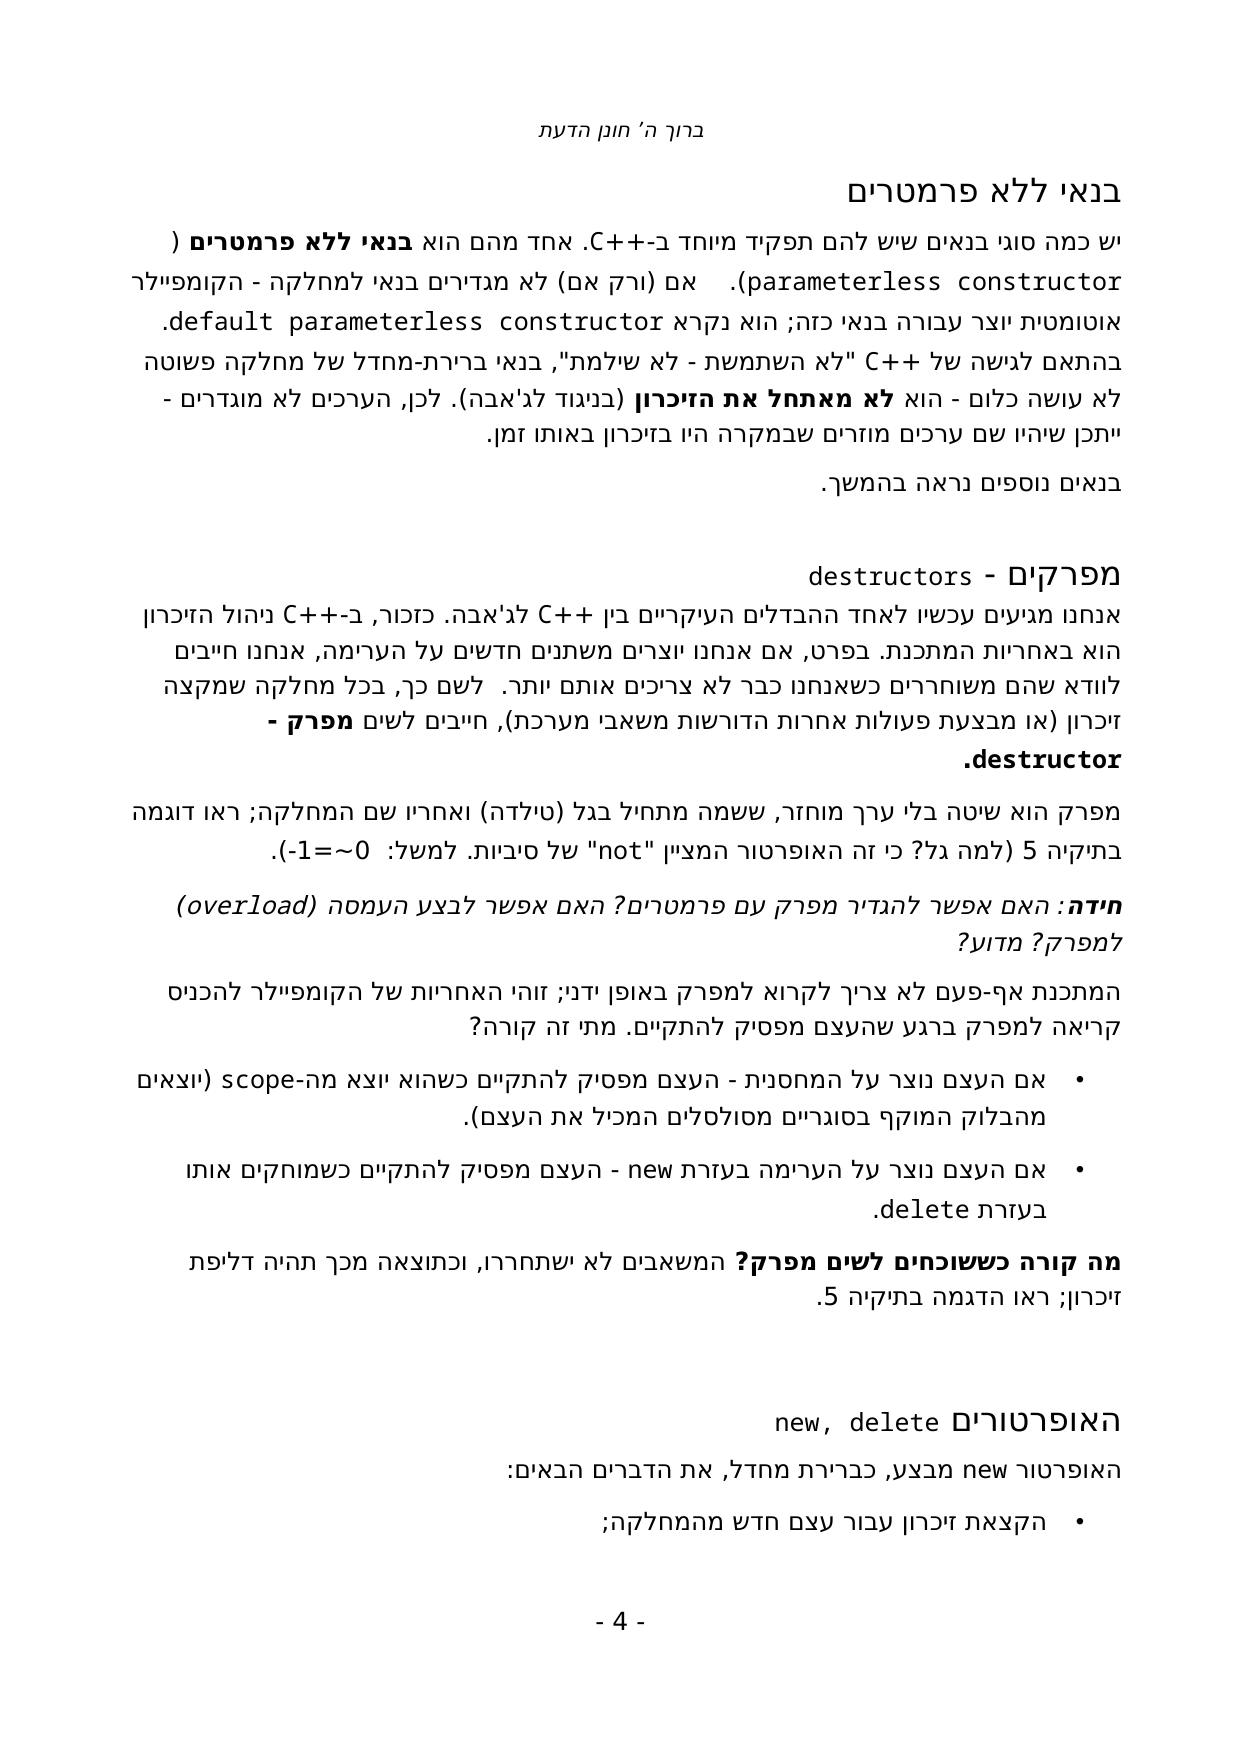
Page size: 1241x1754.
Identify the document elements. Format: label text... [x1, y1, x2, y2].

text האופרטור new מבצע, כברירת מחדל, את הדברים הבאים: [118, 1452, 1122, 1486]
text מה קורה כששוכחים לשים מפרק? המשאבים לא ישתחררו, וכתוצאה מכך תהיה דליפת זיכרון; ראו הדגמה בתיקיה 5. [118, 1247, 1122, 1311]
list אם העצם נוצר על הערימה בעזרת new - העצם מפסיק להתקיים כשמוחקים אותו בעזרת delete. [118, 1151, 1084, 1225]
text מפרק הוא שיטה בלי ערך מוחזר, ששמה מתחיל בגל (טילדה) ואחריו שם המחלקה; ראו דוגמה בתיקיה 5 (למה גל? כי זה האופרטור המציין "not" של סיביות. למשל: 0~=1-). [118, 797, 1122, 867]
text בנאים נוספים נראה בהמשך. [118, 468, 1122, 497]
list אם העצם נוצר על המחסנית - העצם מפסיק להתקיים כשהוא יוצא מה-scope (יוצאים מהבלוק המוקף בסוגריים מסולסלים המכיל את העצם). [118, 1062, 1084, 1131]
list הקצאת זיכרון עבור עצם חדש מהמחלקה; [118, 1508, 1084, 1537]
text חידה: האם אפשר להגדיר מפרק עם פרמטרים? האם אפשר לבצע העמסה (overload) למפרק? מדוע? [118, 888, 1122, 957]
subtitle האופרטורים new, delete [118, 1401, 1122, 1440]
subtitle מפרקים - destructors [118, 555, 1122, 593]
text המתכנת אף-פעם לא צריך לקרוא למפרק באופן ידני; זוהי האחריות של הקומפיילר להכניס קריאה למפרק ברגע שהעצם מפסיק להתקיים. מתי זה קורה? [118, 977, 1122, 1042]
text יש כמה סוגי בנאים שיש להם תפקיד מיוחד ב-++C. אחד מהם הוא בנאי ללא פרמטרים (parameterless constructor). אם (ורק אם) לא מגדירים בנאי למחלקה - הקומפיילר אוטומטית יוצר עבורה בנאי כזה; הוא נקרא default parameterless constructor. בהתאם לגישה של ++C "לא השתמשת - לא שילמת", בנאי ברירת-מחדל של מחלקה פשוטה לא עושה כלום - הוא לא מאתחל את הזיכרון (בניגוד לג'אבה). לכן, הערכים לא מוגדרים - ייתכן שיהיו שם ערכים מוזרים שבמקרה היו בזיכרון באותו זמן. [118, 223, 1122, 448]
subtitle בנאי ללא פרמטרים [118, 172, 1122, 211]
text אנחנו מגיעים עכשיו לאחד ההבדלים העיקריים בין ++C לג'אבה. כזכור, ב-++C ניהול הזיכרון הוא באחריות המתכנת. בפרט, אם אנחנו יוצרים משתנים חדשים על הערימה, אנחנו חייבים לוודא שהם משוחררים כשאנחנו כבר לא צריכים אותם יותר. לשם כך, בכל מחלקה שמקצה זיכרון (או מבצעת פעולות אחרות הדורשות משאבי מערכת), חייבים לשים מפרק - destructor. [118, 596, 1122, 776]
